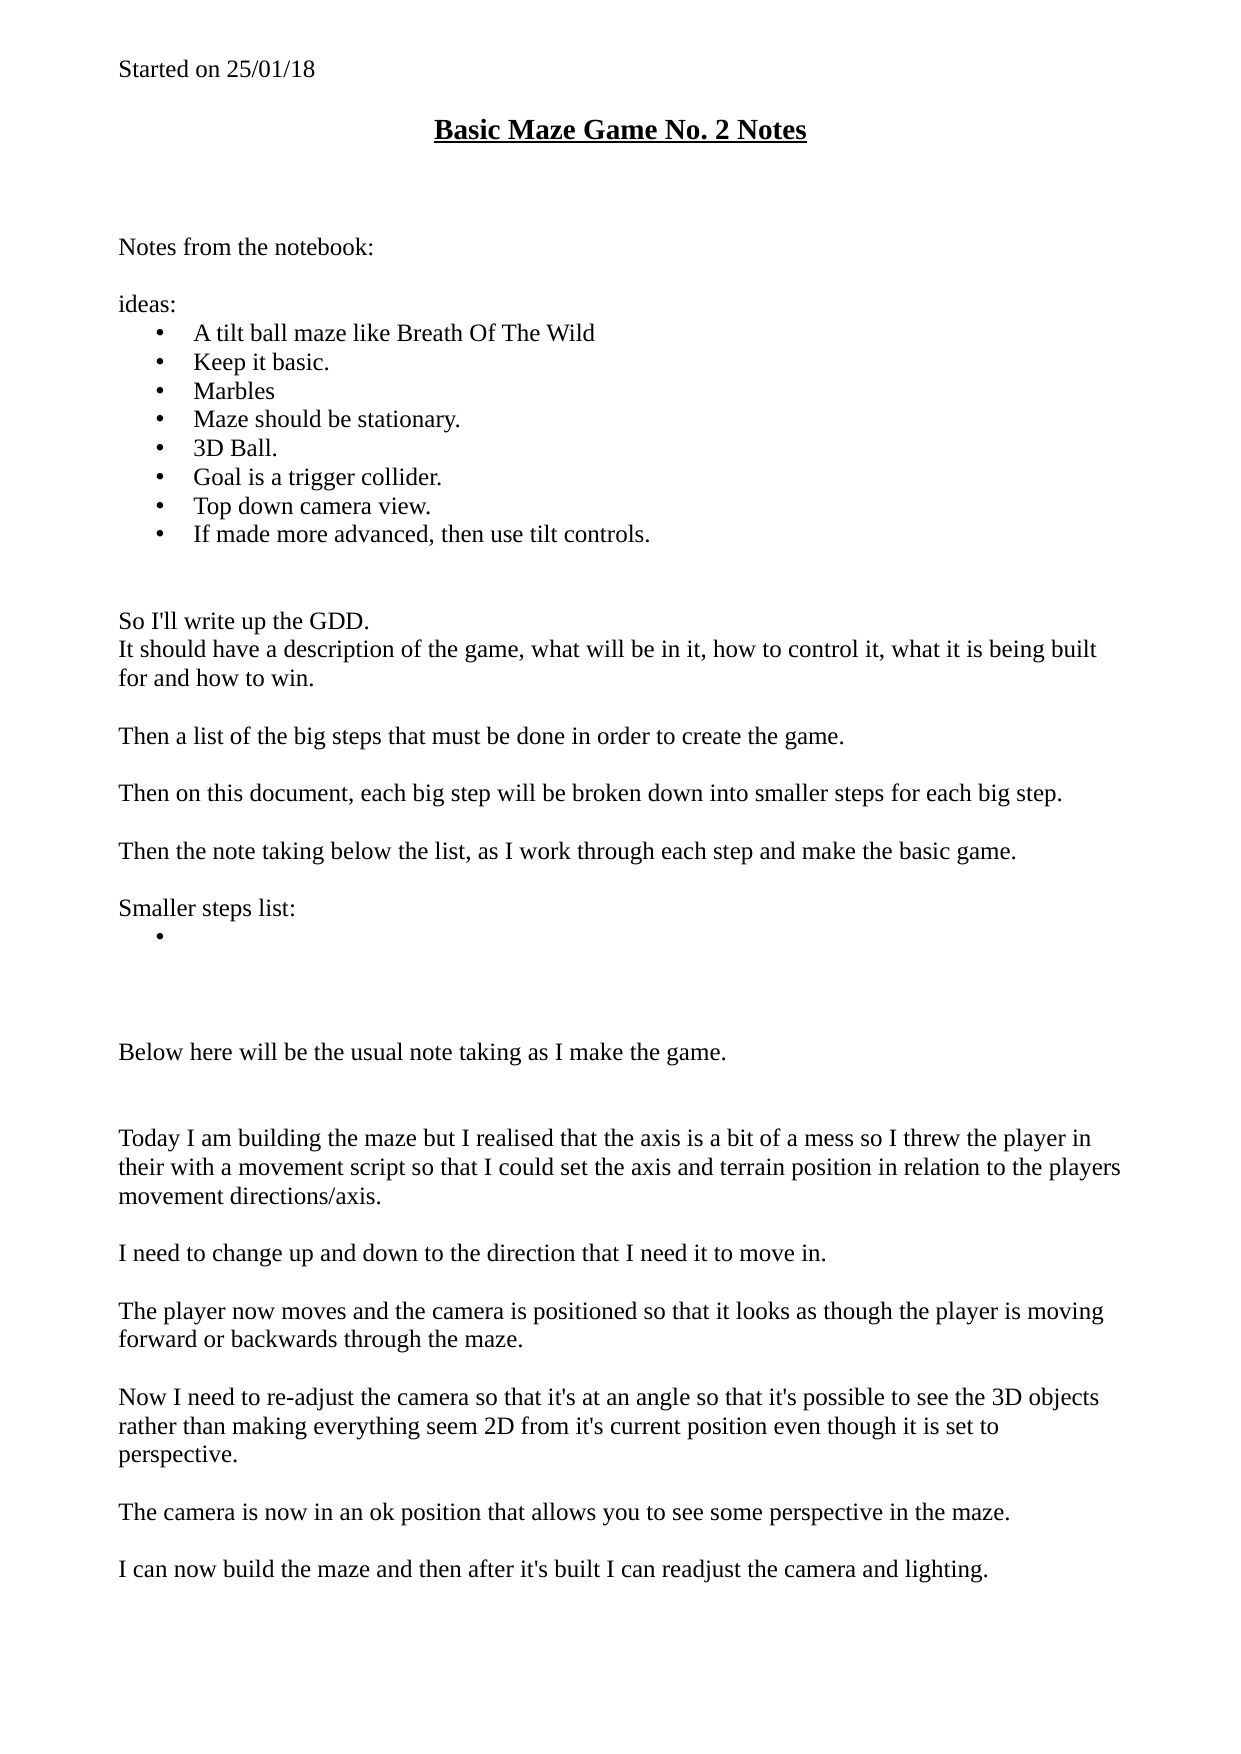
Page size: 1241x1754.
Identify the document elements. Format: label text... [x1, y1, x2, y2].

text Notes from the notebook: [118, 232, 1122, 289]
text So I'll write up the GDD. It should have a description of the game, what will be in it, how to control it, what it is being built for and how to win. [118, 606, 1122, 692]
text Then a list of the big steps that must be done in order to create the game. [118, 721, 1122, 749]
text Today I am building the maze but I realised that the axis is a bit of a mess so I threw the player in their with a movement script so that I could set the axis and terrain position in relation to the players movement directions/axis. [118, 1123, 1122, 1209]
text Smaller steps list: [118, 893, 1122, 922]
text Basic Maze Game No. 2 Notes [118, 112, 1122, 146]
text Now I need to re-adjust the camera so that it's at an angle so that it's possible to see the 3D objects rather than making everything seem 2D from it's current position even though it is set to perspective. [118, 1382, 1122, 1468]
list Maze should be stationary. [156, 404, 1122, 433]
text The player now moves and the camera is positioned so that it looks as though the player is moving forward or backwards through the maze. [118, 1296, 1122, 1353]
list Top down camera view. [156, 491, 1122, 519]
text Below here will be the usual note taking as I make the game. [118, 1037, 1122, 1066]
text Then on this document, each big step will be broken down into smaller steps for each big step. [118, 778, 1122, 807]
list 3D Ball. [156, 433, 1122, 462]
list Keep it basic. [156, 347, 1122, 376]
text I need to change up and down to the direction that I need it to move in. [118, 1238, 1122, 1267]
text I can now build the maze and then after it's built I can readjust the camera and lighting. [118, 1554, 1122, 1583]
list If made more advanced, then use tilt controls. [156, 519, 1122, 548]
text ideas: [118, 289, 1122, 318]
list A tilt ball maze like Breath Of The Wild [156, 318, 1122, 347]
list Marbles [156, 376, 1122, 404]
text The camera is now in an ok position that allows you to see some perspective in the maze. [118, 1497, 1122, 1526]
text Then the note taking below the list, as I work through each step and make the basic game. [118, 836, 1122, 864]
list Goal is a trigger collider. [156, 462, 1122, 491]
